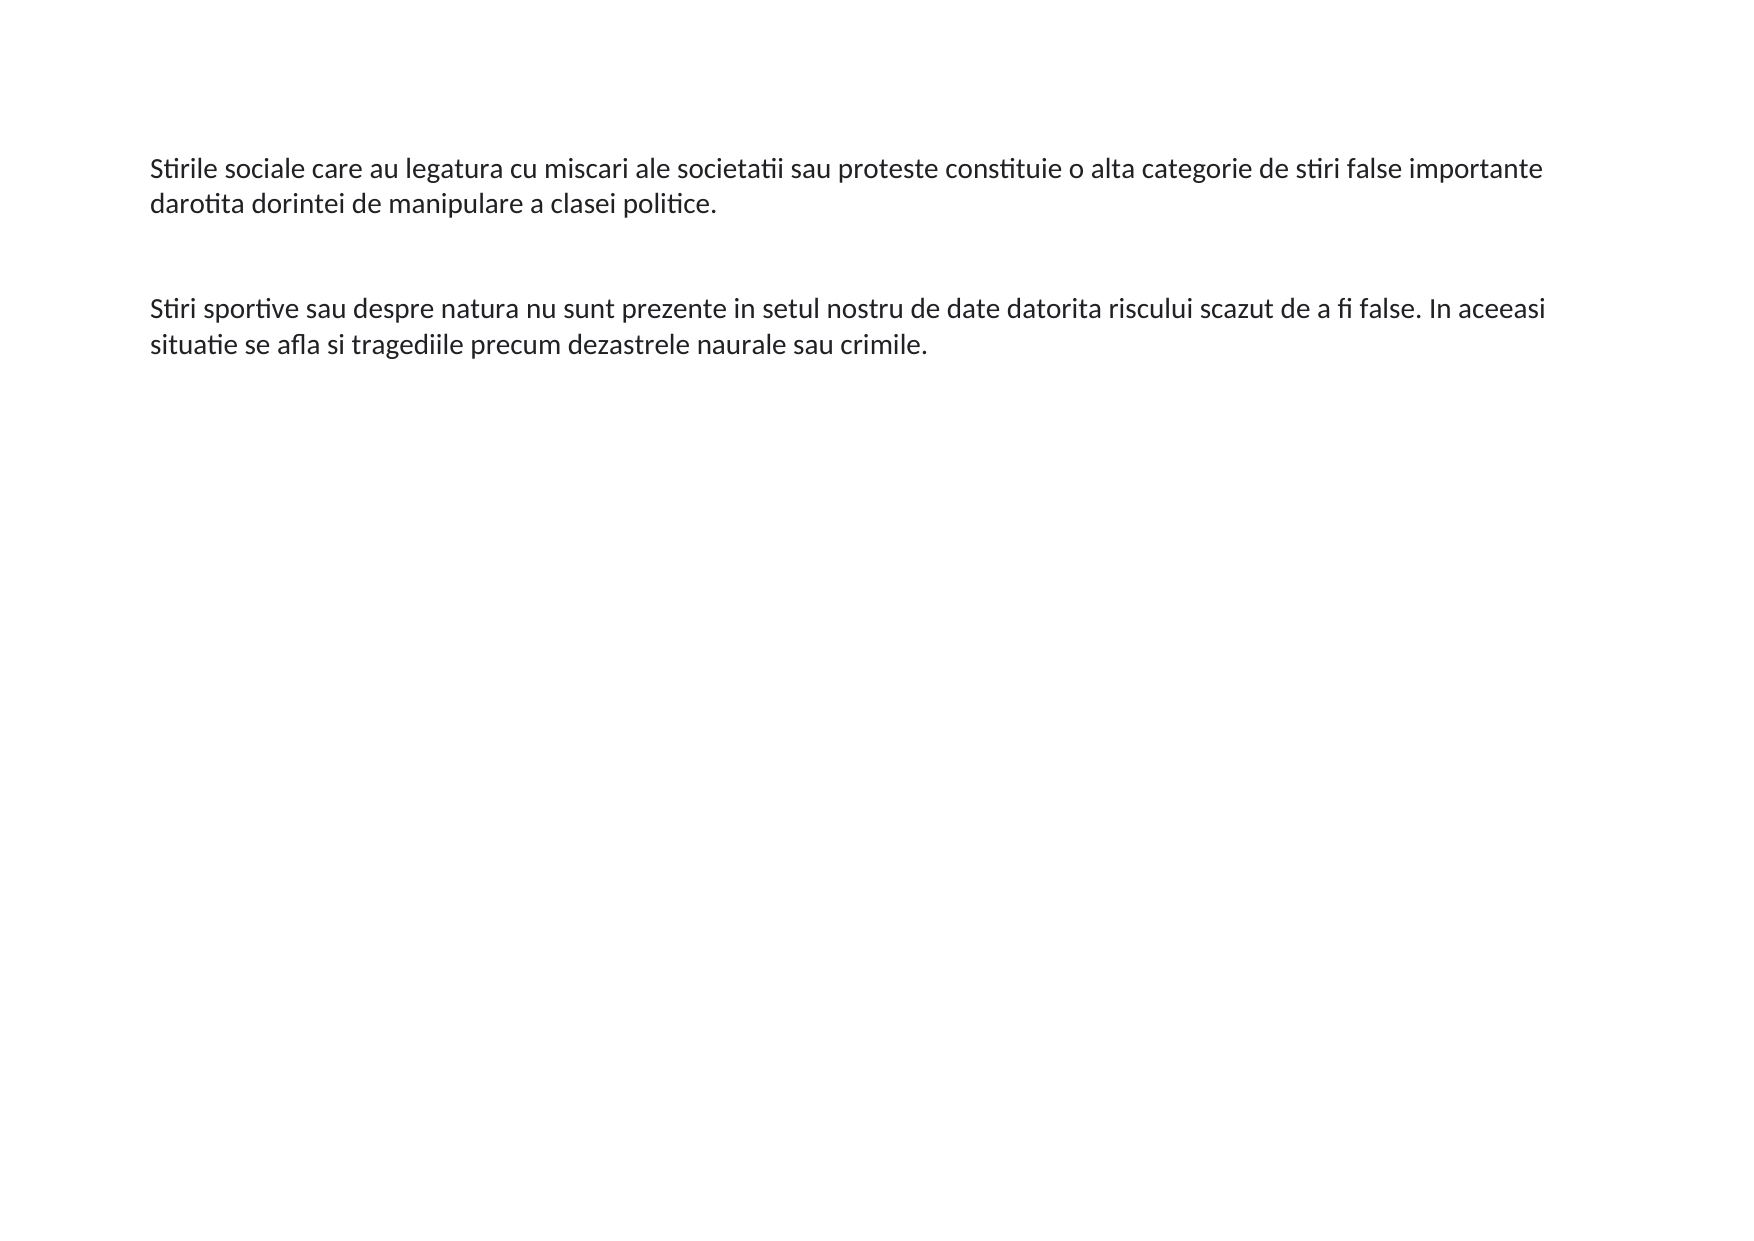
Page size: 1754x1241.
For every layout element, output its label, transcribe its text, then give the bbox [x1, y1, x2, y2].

text Stiri sportive sau despre natura nu sunt prezente in setul nostru de date datorita riscului scazut de a fi false. In aceeasi situatie se afla si tragediile precum dezastrele naurale sau crimile. [150, 290, 1604, 361]
text Stirile sociale care au legatura cu miscari ale societatii sau proteste constituie o alta categorie de stiri false importante darotita dorintei de manipulare a clasei politice. [150, 150, 1604, 221]
